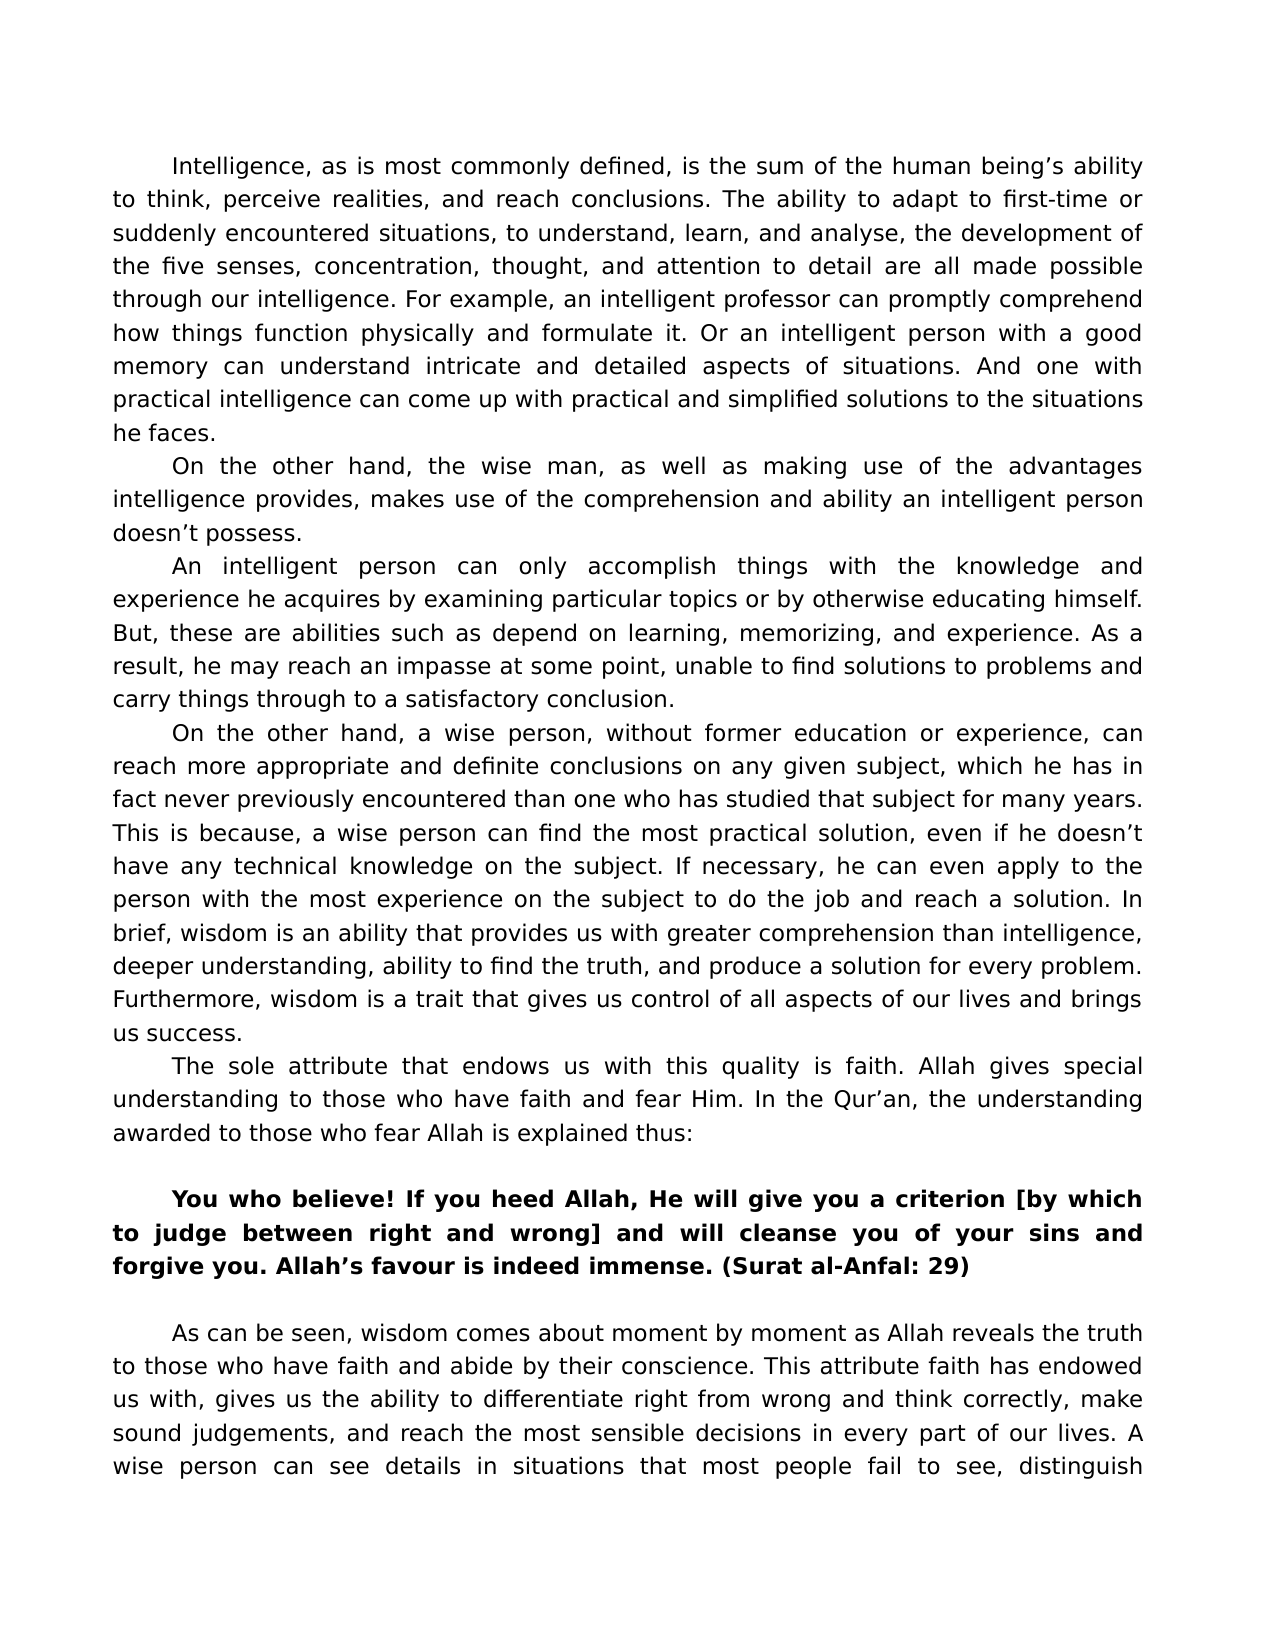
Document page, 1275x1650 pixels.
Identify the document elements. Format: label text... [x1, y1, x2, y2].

text On the other hand, a wise person, without former education or experience, can reach more appropriate and definite conclusions on any given subject, which he has in fact never previously encountered than one who has studied that subject for many years. This is because, a wise person can find the most practical solution, even if he doesn’t have any technical knowledge on the subject. If necessary, he can even apply to the person with the most experience on the subject to do the job and reach a solution. In brief, wisdom is an ability that provides us with greater comprehension than intelligence, deeper understanding, ability to find the truth, and produce a solution for every problem. Furthermore, wisdom is a trait that gives us control of all aspects of our lives and brings us success. [112, 714, 1145, 1048]
text An intelligent person can only accomplish things with the knowledge and experience he acquires by examining particular topics or by otherwise educating himself. But, these are abilities such as depend on learning, memorizing, and experience. As a result, he may reach an impasse at some point, unable to find solutions to problems and carry things through to a satisfactory conclusion. [112, 548, 1145, 714]
text On the other hand, the wise man, as well as making use of the advantages intelligence provides, makes use of the comprehension and ability an intelligent person doesn’t possess. [112, 448, 1145, 548]
text The sole attribute that endows us with this quality is faith. Allah gives special understanding to those who have faith and fear Him. In the Qur’an, the understanding awarded to those who fear Allah is explained thus: [112, 1048, 1145, 1148]
text Intelligence, as is most commonly defined, is the sum of the human being’s ability to think, perceive realities, and reach conclusions. The ability to adapt to first-time or suddenly encountered situations, to understand, learn, and analyse, the development of the five senses, concentration, thought, and attention to detail are all made possible through our intelligence. For example, an intelligent professor can promptly comprehend how things function physically and formulate it. Or an intelligent person with a good memory can understand intricate and detailed aspects of situations. And one with practical intelligence can come up with practical and simplified solutions to the situations he faces. [112, 148, 1145, 448]
text You who believe! If you heed Allah, He will give you a criterion [by which to judge between right and wrong] and will cleanse you of your sins and forgive you. Allah’s favour is indeed immense. (Surat al-Anfal: 29) [112, 1181, 1145, 1281]
text As can be seen, wisdom comes about moment by moment as Allah reveals the truth to those who have faith and abide by their conscience. This attribute faith has endowed us with, gives us the ability to differentiate right from wrong and think correctly, make sound judgements, and reach the most sensible decisions in every part of our lives. A wise person can see details in situations that most people fail to see, distinguish [112, 1314, 1145, 1481]
